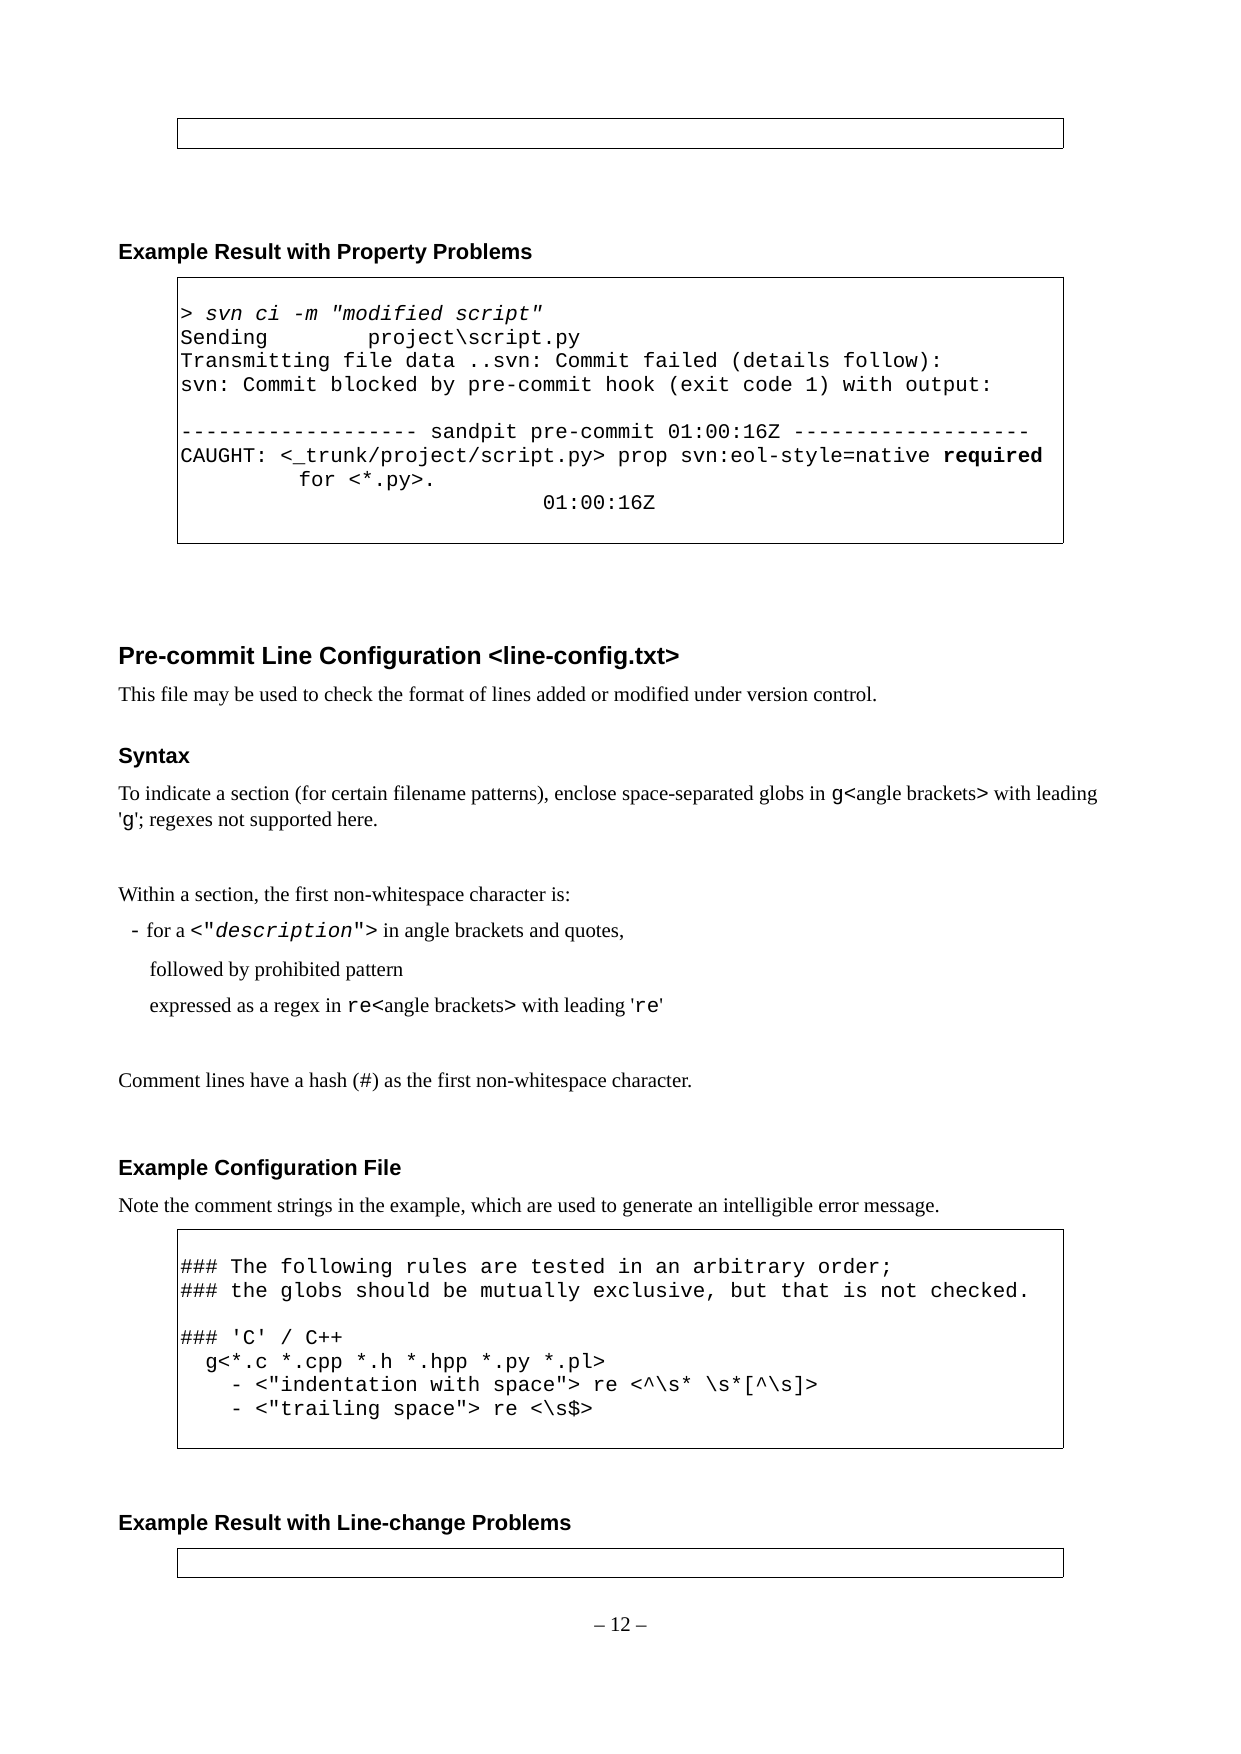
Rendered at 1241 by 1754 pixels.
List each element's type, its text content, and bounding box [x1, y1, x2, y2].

subtitle Pre-commit Line Configuration <line-config.txt> [118, 641, 1122, 669]
text g<*.c *.cpp *.h *.hpp *.py *.pl> [178, 1348, 1063, 1371]
text followed by prohibited pattern [118, 956, 1122, 981]
text Within a section, the first non-whitespace character is: [118, 882, 1122, 906]
text ------------------- sandpit pre-commit 01:00:16Z ------------------- [178, 418, 1063, 442]
text - <"indentation with space"> re <^\s* \s*[^\s]> [178, 1371, 1063, 1395]
text Comment lines have a hash (#) as the first non-whitespace character. [118, 1068, 1122, 1093]
text This file may be used to check the format of lines added or modified under version control. [118, 682, 1122, 706]
text ### the globs should be mutually exclusive, but that is not checked. [178, 1277, 1063, 1303]
text - <"trailing space"> re <\s$> [178, 1395, 1063, 1422]
text expressed as a regex in re<angle brackets> with leading 're' [118, 993, 1122, 1019]
text svn: Commit blocked by pre-commit hook (exit code 1) with output: [178, 371, 1063, 398]
subtitle Example Result with Line-change Problems [118, 1510, 1122, 1535]
text ### 'C' / C++ [178, 1324, 1063, 1348]
text To indicate a section (for certain filename patterns), enclose space-separated globs in g<angle brackets> with leading 'g'; regexes not supported here. [118, 781, 1122, 833]
subtitle Syntax [118, 743, 1122, 769]
text > svn ci -m "modified script" [178, 300, 1063, 324]
text - for a <"description"> in angle brackets and quotes, [118, 918, 1122, 944]
text Note the comment strings in the example, which are used to generate an intelligible error message. [118, 1193, 1122, 1217]
subtitle Example Result with Property Problems [118, 239, 1122, 264]
text Transmitting file data ..svn: Commit failed (details follow): [178, 347, 1063, 371]
text CAUGHT: <_trunk/project/script.py> prop svn:eol-style=native required for <*.py>. [178, 442, 1063, 489]
text Sending project\script.py [178, 324, 1063, 347]
subtitle Example Configuration File [118, 1155, 1122, 1180]
text ### The following rules are tested in an arbitrary order; [178, 1253, 1063, 1277]
text 01:00:16Z [178, 489, 1063, 516]
